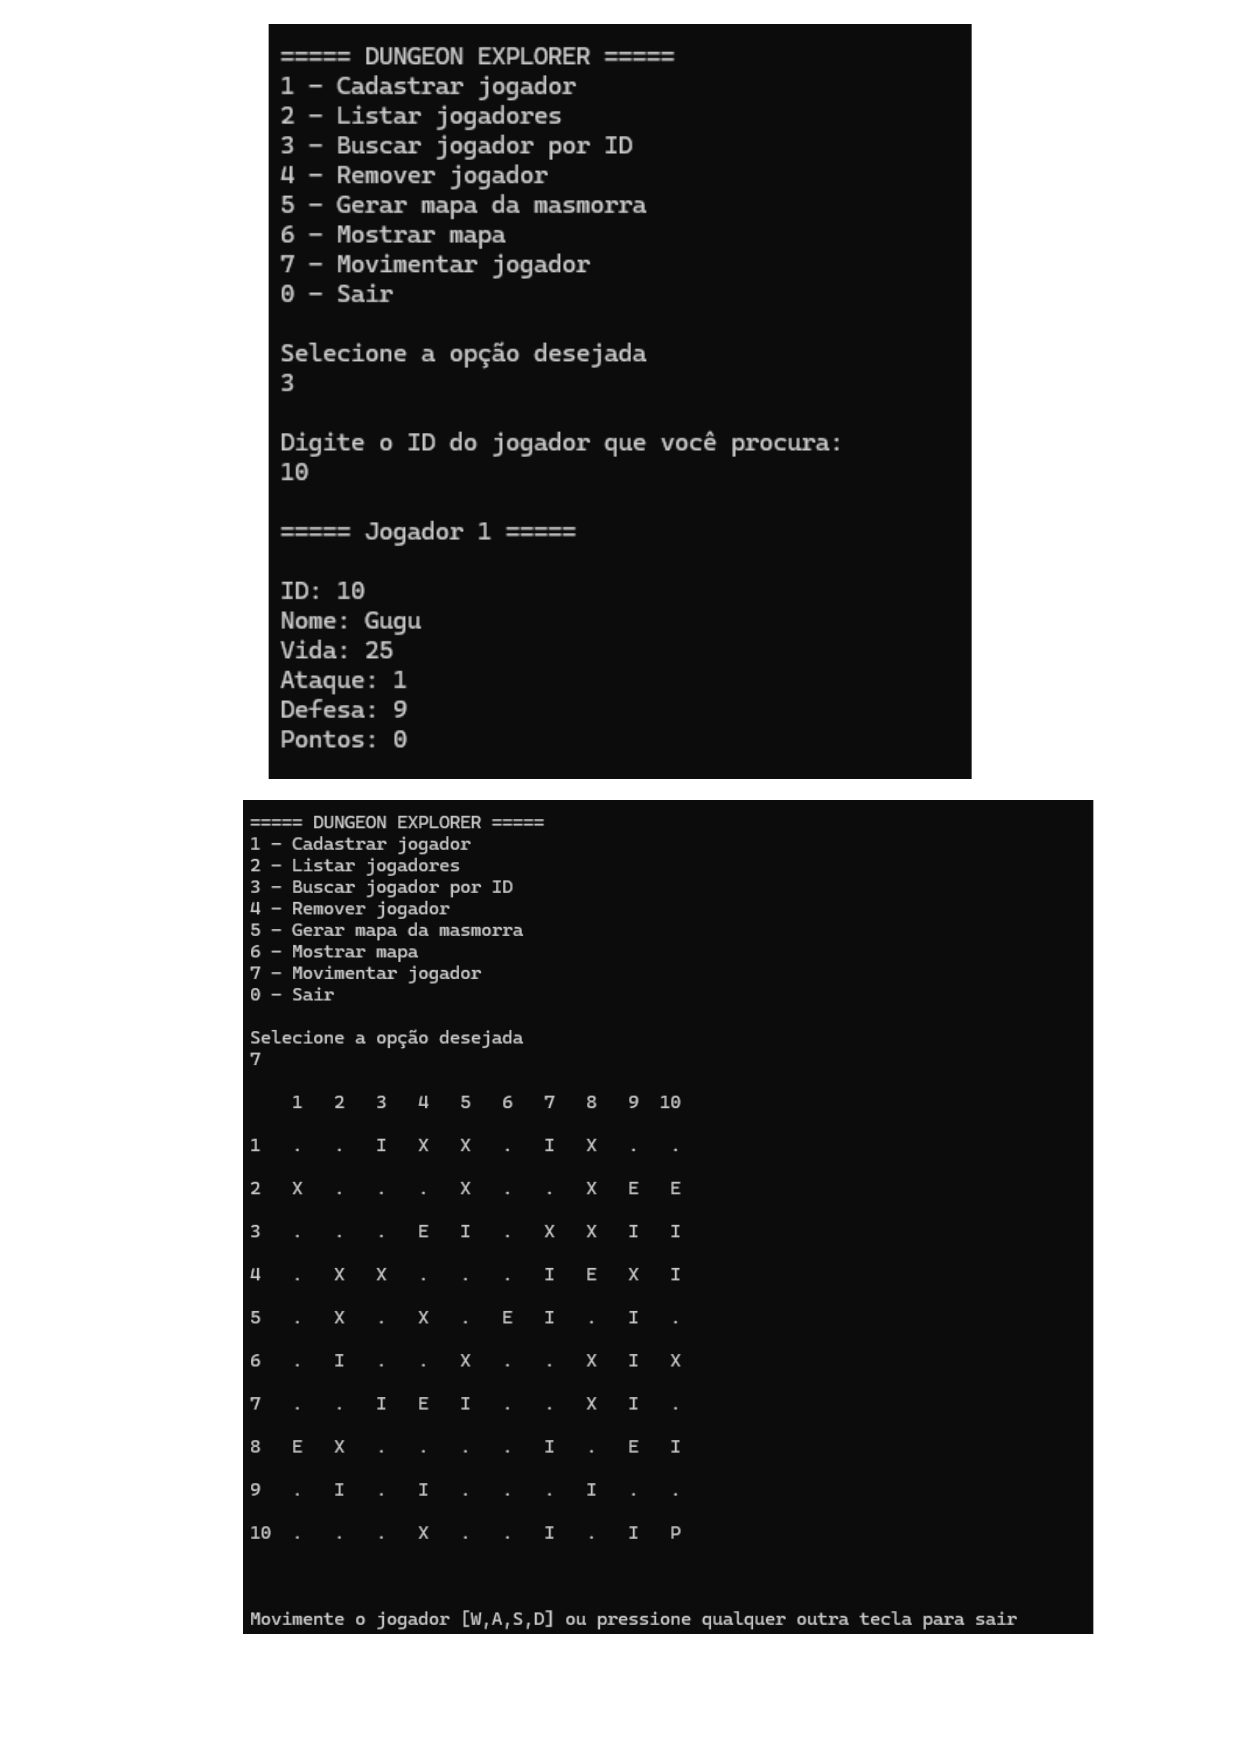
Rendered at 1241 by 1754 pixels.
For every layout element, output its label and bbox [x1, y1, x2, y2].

picture [243, 800, 1094, 1634]
picture [268, 24, 972, 779]
